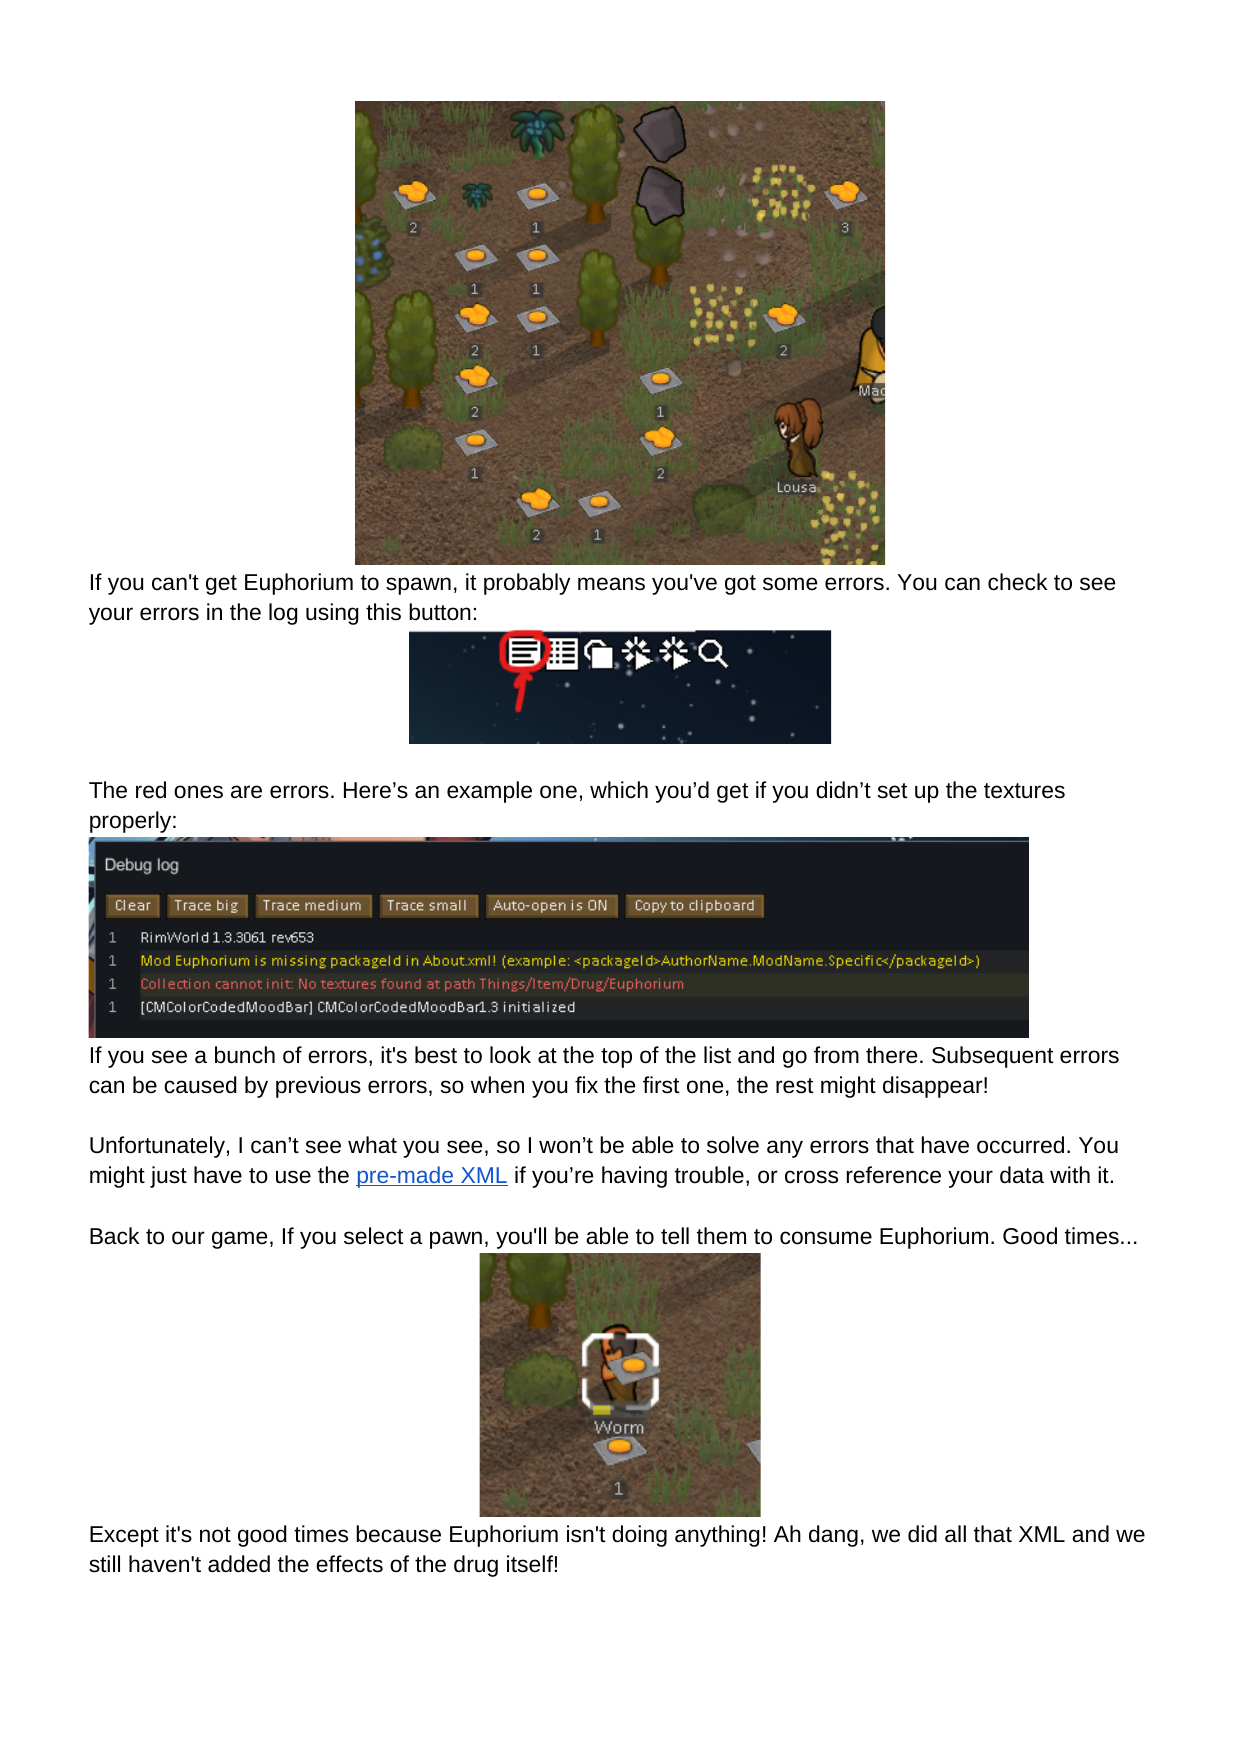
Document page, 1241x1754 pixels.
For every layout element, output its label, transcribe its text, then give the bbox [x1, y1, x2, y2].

text Except it's not good times because Euphorium isn't doing anything! Ah dang, we did all that XML and we still haven't added the effects of the drug itself! [88, 1521, 1152, 1577]
text If you can't get Euphorium to spawn, it probably means you've got some errors. You can check to see your errors in the log using this button: [88, 569, 1152, 625]
picture [355, 101, 886, 565]
text Unfortunately, I can’t see what you see, so I won’t be able to solve any errors that have occurred. You might just have to use the pre-made XML if you’re having trouble, or cross reference your data with it. [88, 1132, 1152, 1189]
picture [88, 837, 1029, 1038]
picture [479, 1253, 761, 1517]
picture [409, 629, 832, 744]
text The red ones are errors. Here’s an example one, which you’d get if you didn’t set up the textures properly: [88, 777, 1152, 834]
text Back to our game, If you select a pawn, you'll be able to tell them to consume Euphorium. Good times... [88, 1223, 1152, 1249]
text If you see a bunch of errors, it's best to look at the top of the list and go from there. Subsequent errors can be caused by previous errors, so when you fix the first one, the rest might disappear! [88, 1042, 1152, 1098]
